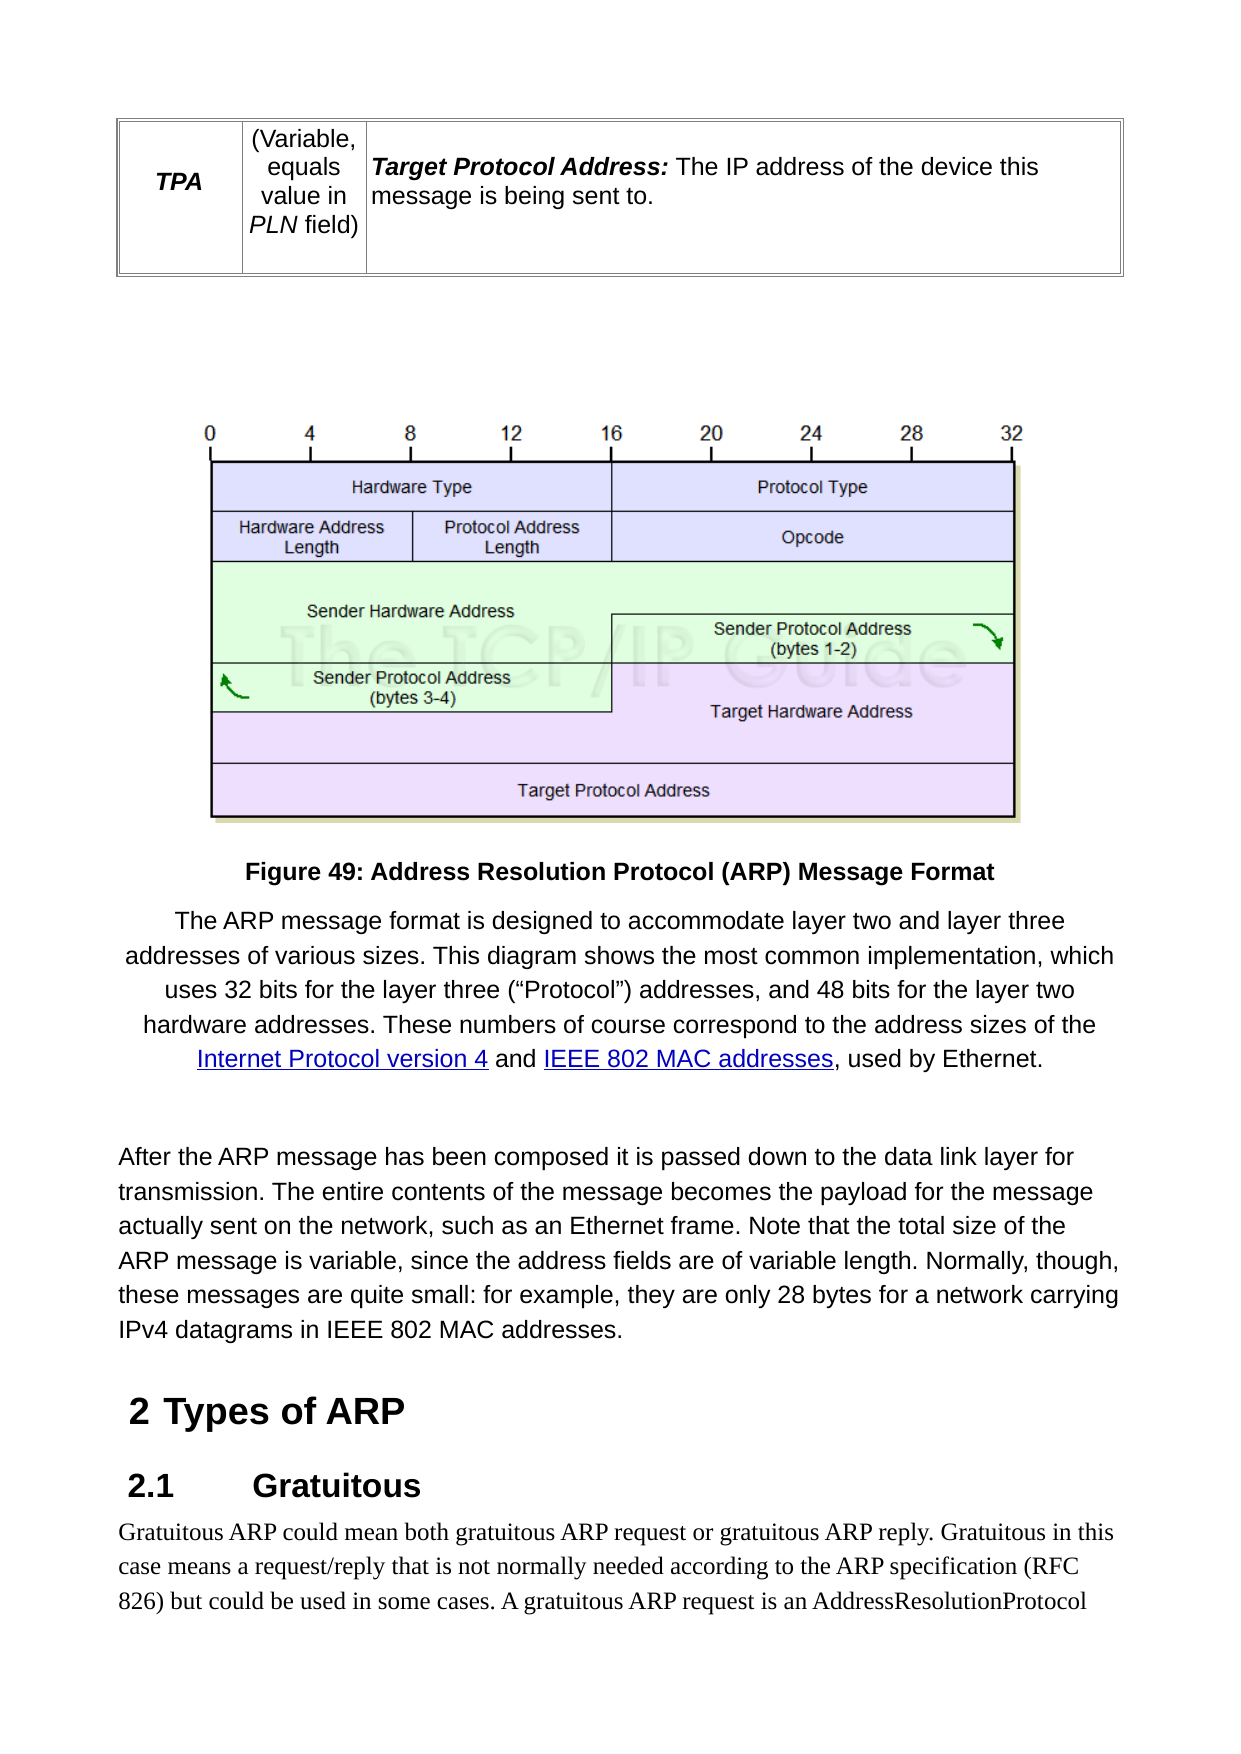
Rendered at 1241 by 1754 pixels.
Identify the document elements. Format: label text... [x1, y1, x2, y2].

text Gratuitous ARP could mean both gratuitous ARP request or gratuitous ARP reply. Gratuitous in this case means a request/reply that is not normally needed according to the ARP specification (RFC 826) but could be used in some cases. A gratuitous ARP request is an AddressResolutionProtocol [118, 1517, 1122, 1615]
table_cell (Variable, equals value in PLN field) [243, 122, 366, 273]
picture [198, 408, 1042, 823]
text After the ARP message has been composed it is passed down to the data link layer for transmission. The entire contents of the message becomes the payload for the message actually sent on the network, such as an Ethernet frame. Note that the total size of the ARP message is variable, since the address fields are of variable length. Normally, though, these messages are quite small: for example, they are only 28 bytes for a network carrying IPv4 datagrams in IEEE 802 MAC addresses. [118, 1142, 1122, 1343]
table_cell Target Protocol Address: The IP address of the device this message is being sent to. [367, 122, 1120, 273]
subtitle Types of ARP [118, 1389, 1122, 1432]
table_header [118, 346, 1122, 857]
text Figure 49: Address Resolution Protocol (ARP) Message Format [118, 857, 1122, 886]
subtitle Gratuitous [118, 1466, 1122, 1504]
table_cell TPA [120, 122, 242, 273]
text The ARP message format is designed to accommodate layer two and layer three addresses of various sizes. This diagram shows the most common implementation, which uses 32 bits for the layer three (“Protocol”) addresses, and 48 bits for the layer two hardware addresses. These numbers of course correspond to the address sizes of the Internet Protocol version 4 and IEEE 802 MAC addresses, used by Ethernet. [118, 906, 1122, 1073]
